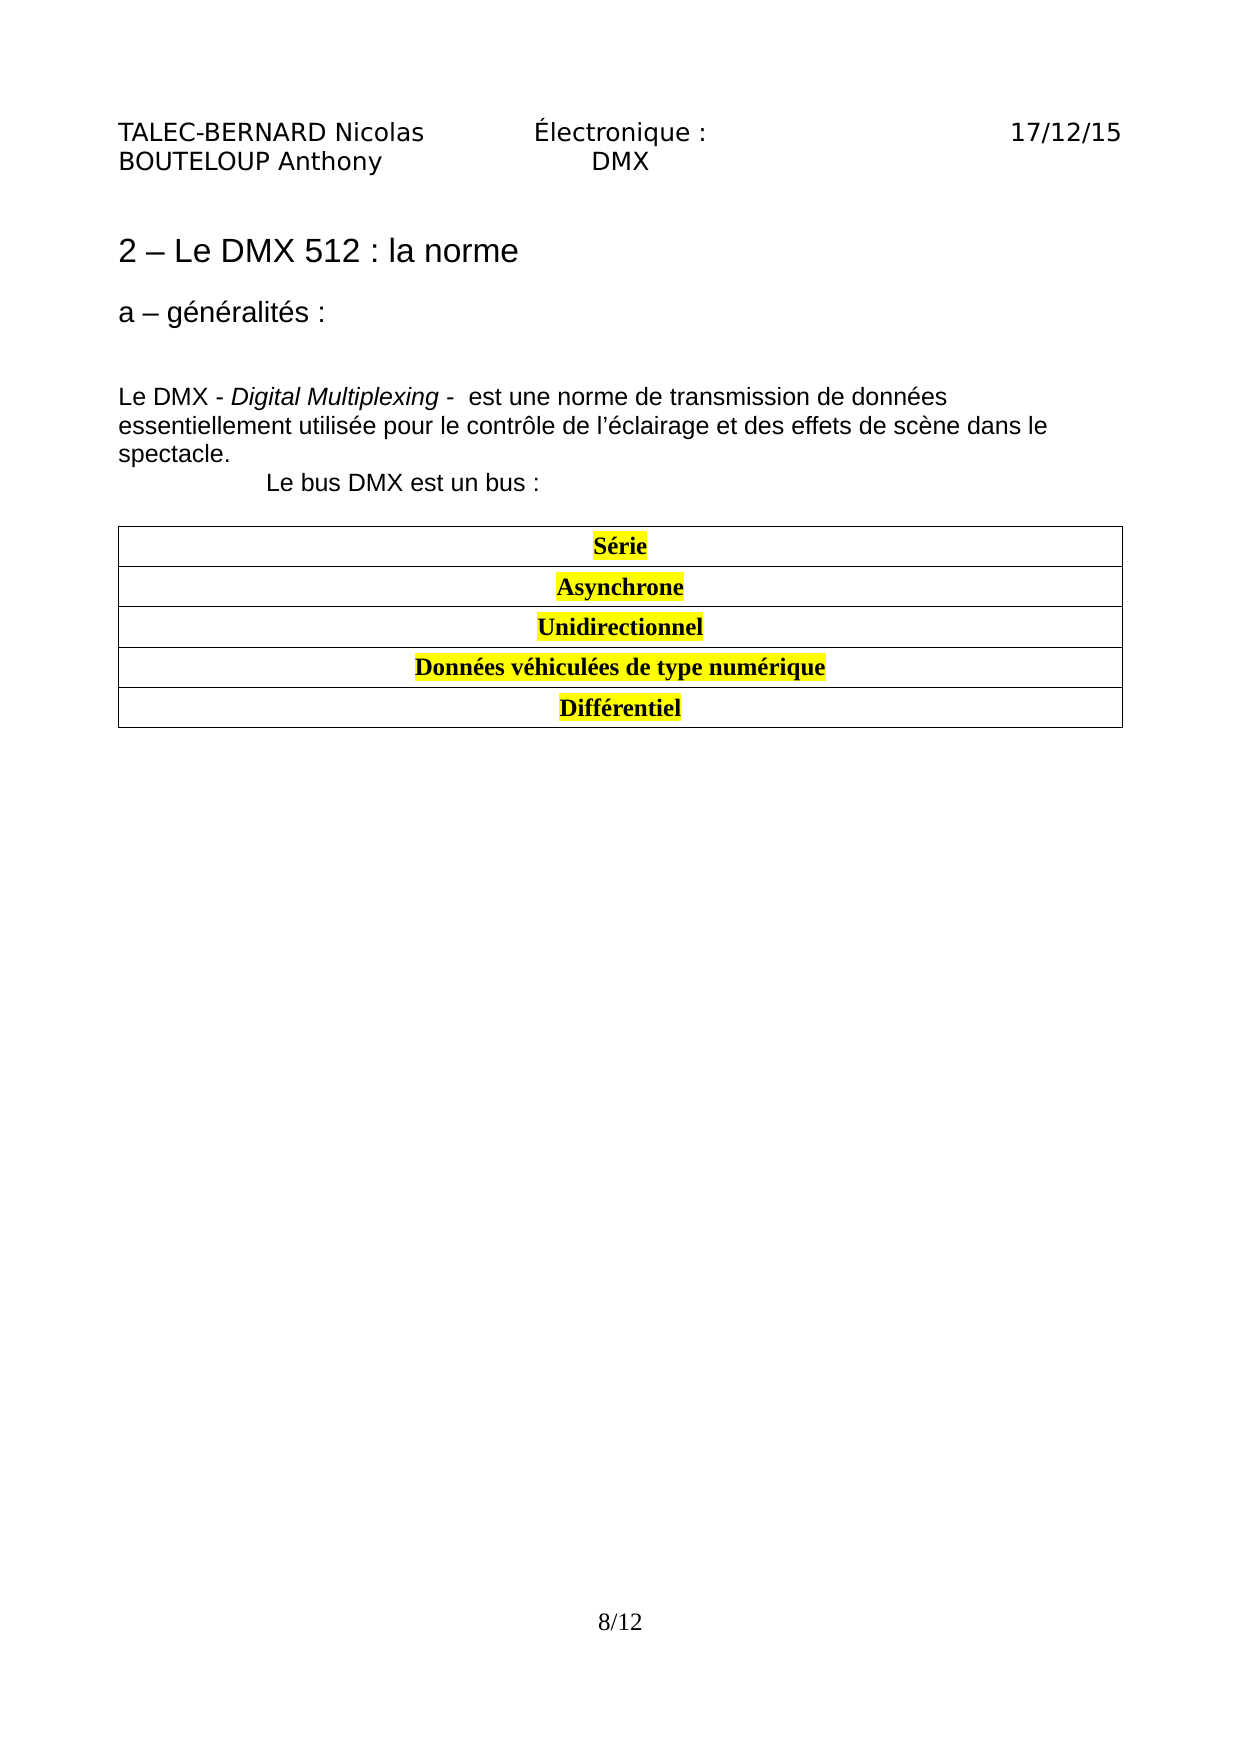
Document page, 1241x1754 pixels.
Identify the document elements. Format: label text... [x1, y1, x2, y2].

subtitle 2 – Le DMX 512 : la norme [118, 231, 1122, 269]
table_cell Unidirectionnel [119, 607, 1122, 647]
text Le bus DMX est un bus : [266, 468, 1122, 497]
subtitle a – généralités : [118, 294, 1122, 328]
table_cell Données véhiculées de type numérique [119, 648, 1122, 687]
table_cell Différentiel [119, 688, 1122, 727]
text Le DMX - Digital Multiplexing - est une norme de transmission de données essentiellement utilisée pour le contrôle de l’éclairage et des effets de scène dans le spectacle. [118, 382, 1122, 468]
table_cell Asynchrone [119, 567, 1122, 606]
table_header Série [119, 527, 1122, 566]
